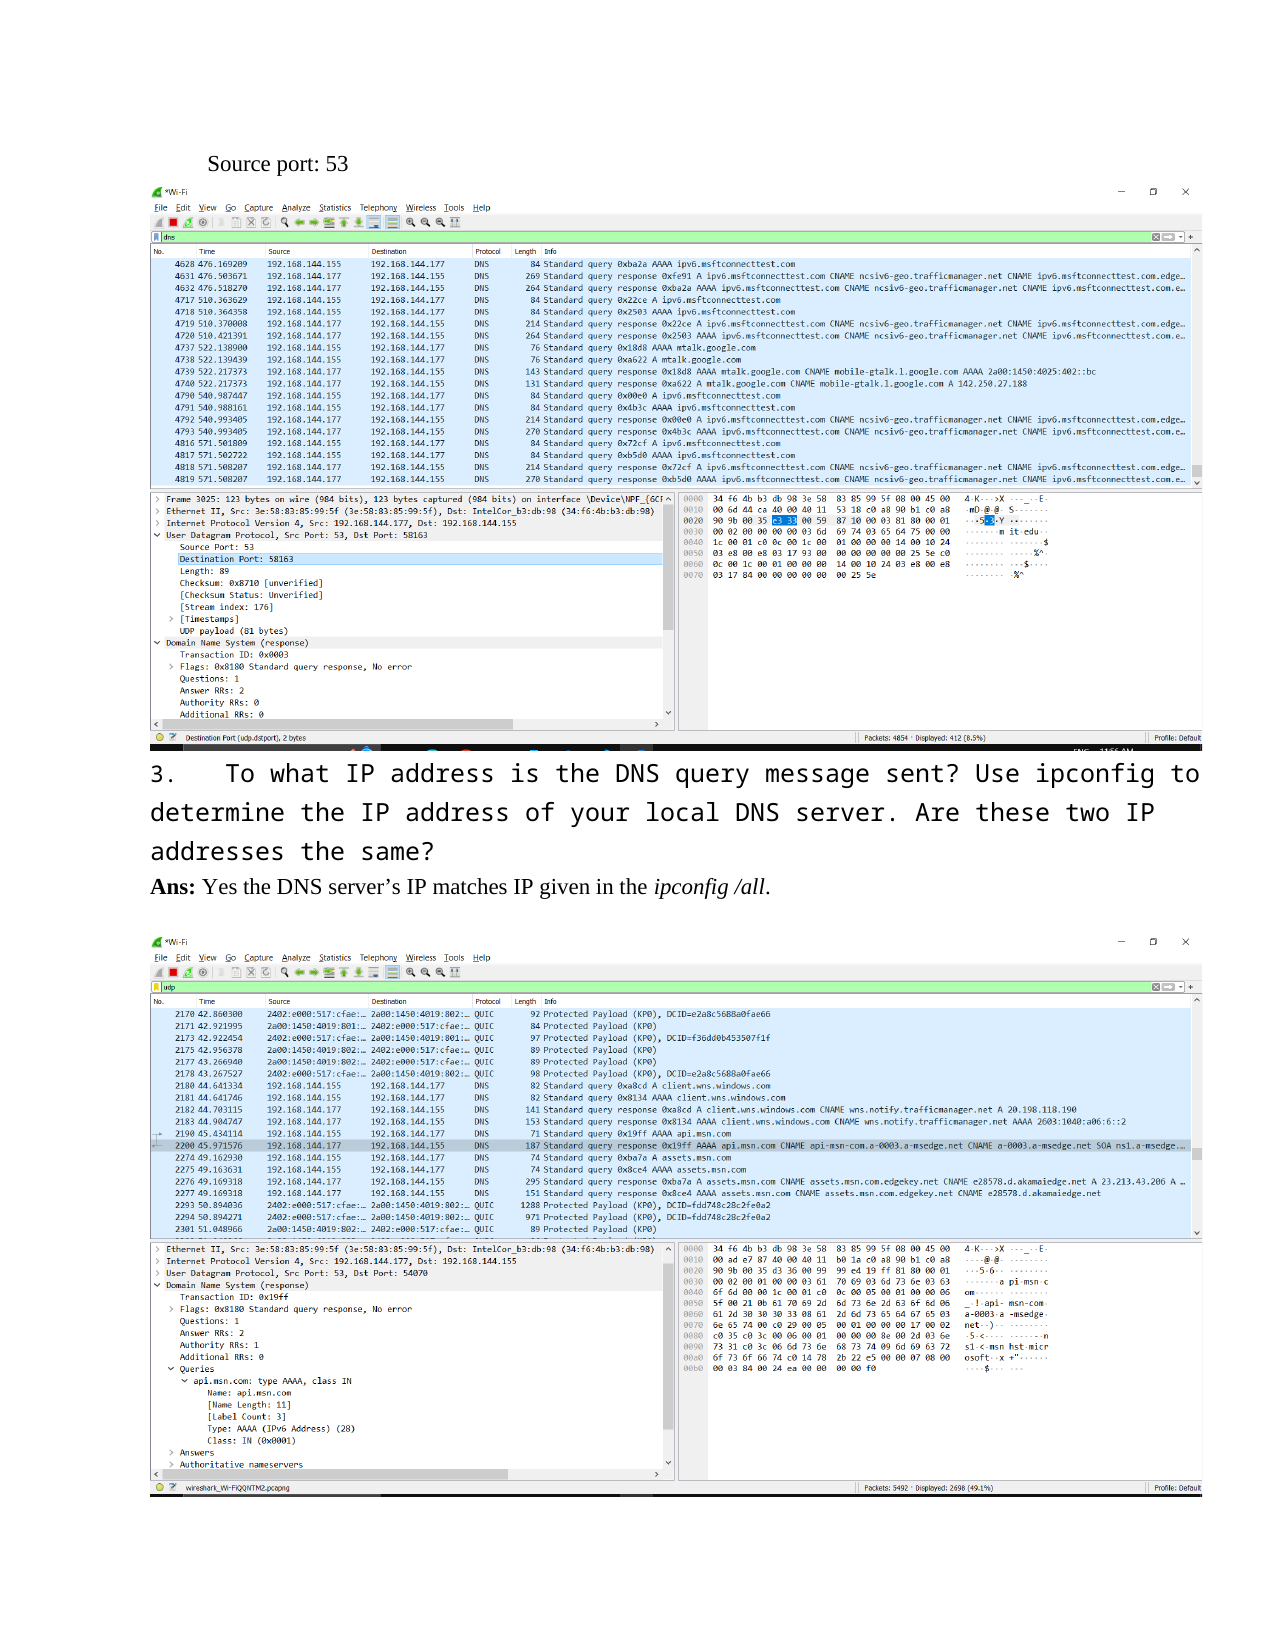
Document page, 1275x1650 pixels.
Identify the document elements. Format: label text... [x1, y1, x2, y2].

list [150, 180, 1202, 184]
text Source port: 53 [150, 150, 1202, 176]
picture [150, 934, 1203, 1497]
text Ans: Yes the DNS server’s IP matches IP given in the ipconfig /all. [150, 873, 1202, 899]
list To what IP address is the DNS query message sent? Use ipconfig to determine the IP address of your local DNS server. Are these two IP addresses the same? [150, 751, 1202, 868]
picture [150, 184, 1203, 751]
